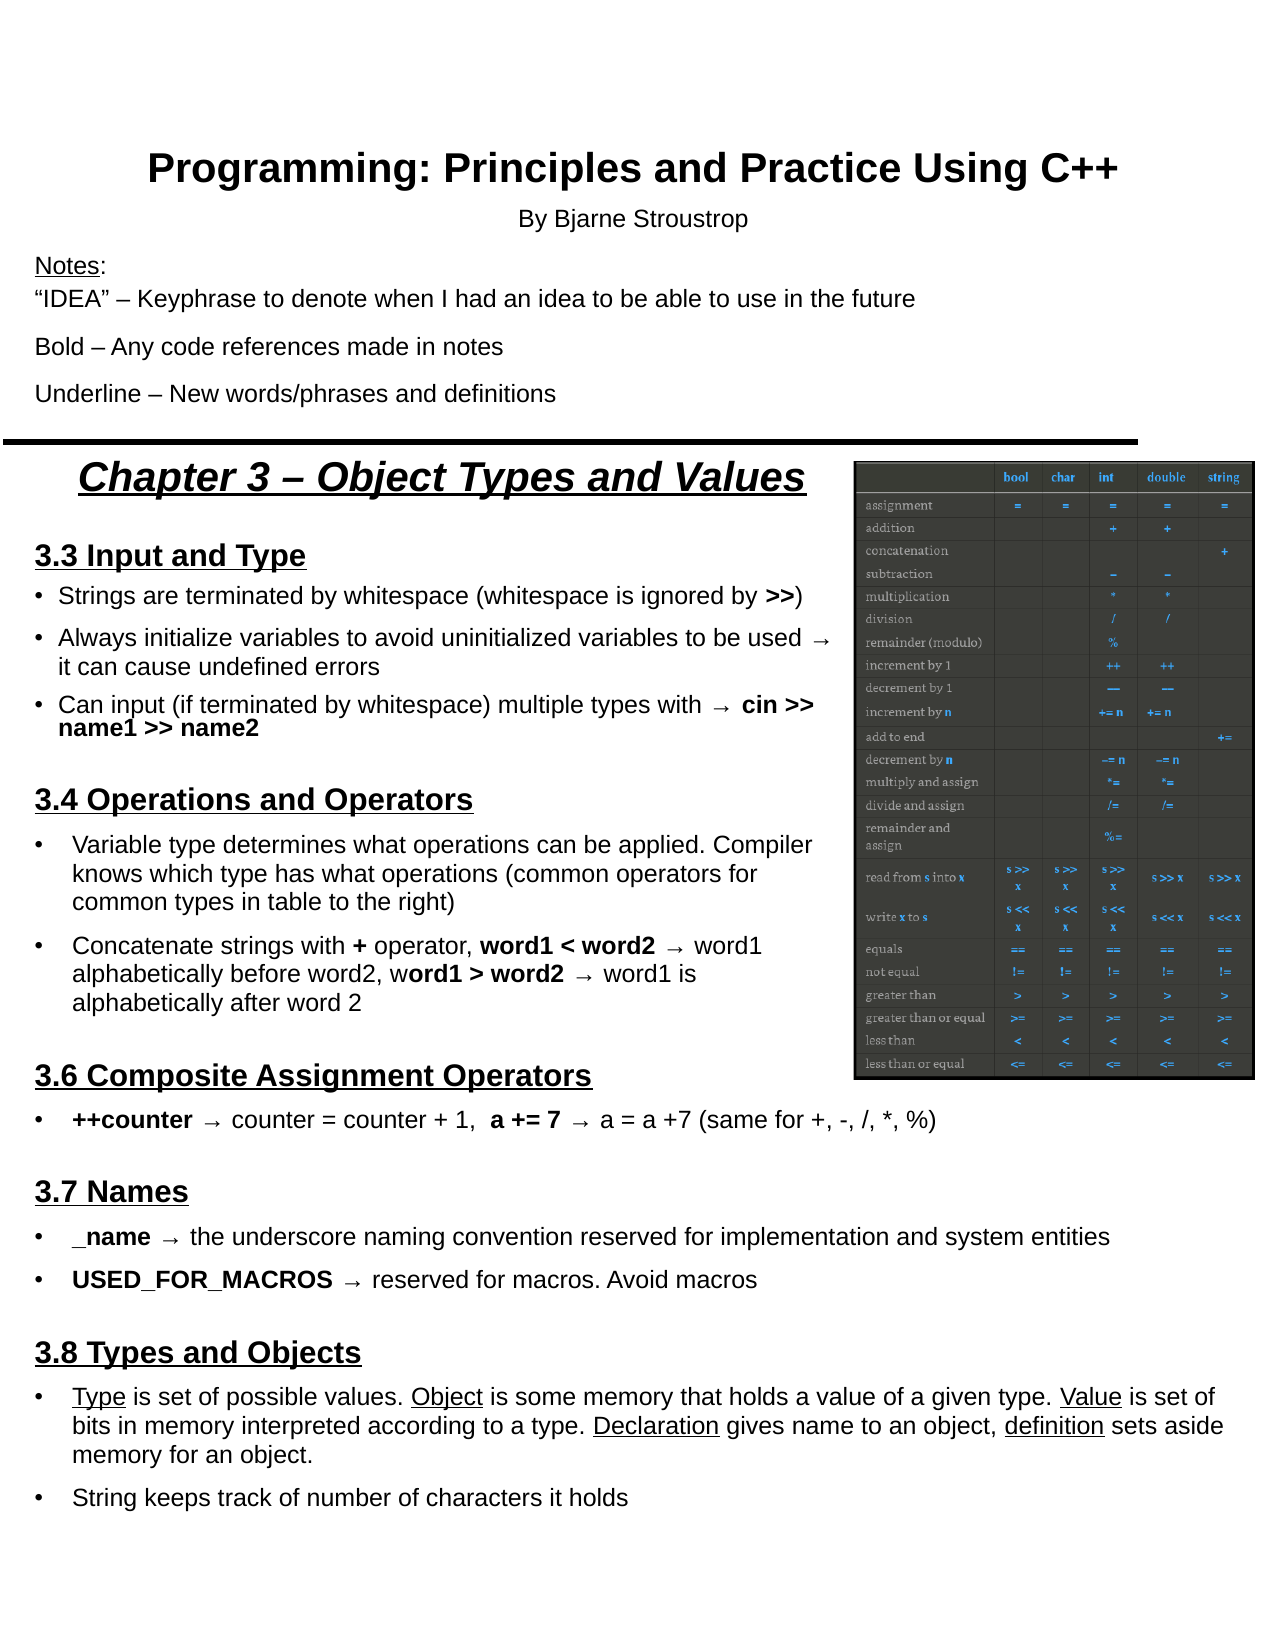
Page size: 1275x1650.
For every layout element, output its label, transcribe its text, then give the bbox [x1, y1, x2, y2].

list Strings are terminated by whitespace (whitespace is ignored by >>) [479, 586, 799, 609]
text Bold – Any code references made in notes [34, 332, 1232, 361]
list Variable type determines what operations can be applied. Compiler knows which type has what operations (common operators for common types in table to the right) [34, 830, 853, 916]
text By Bjarne Stroustrop [34, 203, 1232, 232]
list Can input (if terminated by whitespace) multiple types with → cin >> name1 >> name2 [34, 696, 853, 742]
subtitle 3.7 Names [34, 1173, 1232, 1209]
subtitle 3.4 Operations and Operators [34, 781, 853, 817]
picture [853, 461, 1255, 1080]
text Notes: “IDEA” – Keyphrase to denote when I had an idea to be able to use in the future [34, 251, 1232, 313]
list ++counter → counter = counter + 1, a += 7 → a = a +7 (same for +, -, /, *, %) [34, 1105, 1232, 1134]
list Concatenate strings with + operator, word1 < word2 → word1 alphabetically before word2, word1 > word2 → word1 is alphabetically after word 2 [34, 931, 853, 1017]
list Strings are terminated by whitespace (whitespace is ignored by >>) [34, 586, 481, 609]
subtitle Programming: Principles and Practice Using C++ [34, 143, 1232, 191]
list Type is set of possible values. Object is some memory that holds a value of a given type. Value is set of bits in memory interpreted according to a type. Declaration gives name to an object, definition sets aside memory for an object. [34, 1382, 1232, 1468]
list USED_FOR_MACROS → reserved for macros. Avoid macros [34, 1265, 1232, 1294]
list String keeps track of number of characters it holds [34, 1483, 1232, 1512]
subtitle Chapter 3 – Object Types and Values [34, 452, 1232, 500]
list _name → the underscore naming convention reserved for implementation and system entities [34, 1222, 1232, 1251]
text Underline – New words/phrases and definitions [34, 379, 1232, 408]
subtitle 3.8 Types and Objects [34, 1334, 1232, 1370]
subtitle 3.3 Input and Type [34, 537, 853, 573]
list Always initialize variables to avoid uninitialized variables to be used → it can cause undefined errors [34, 623, 853, 681]
subtitle 3.6 Composite Assignment Operators [34, 1057, 1232, 1092]
